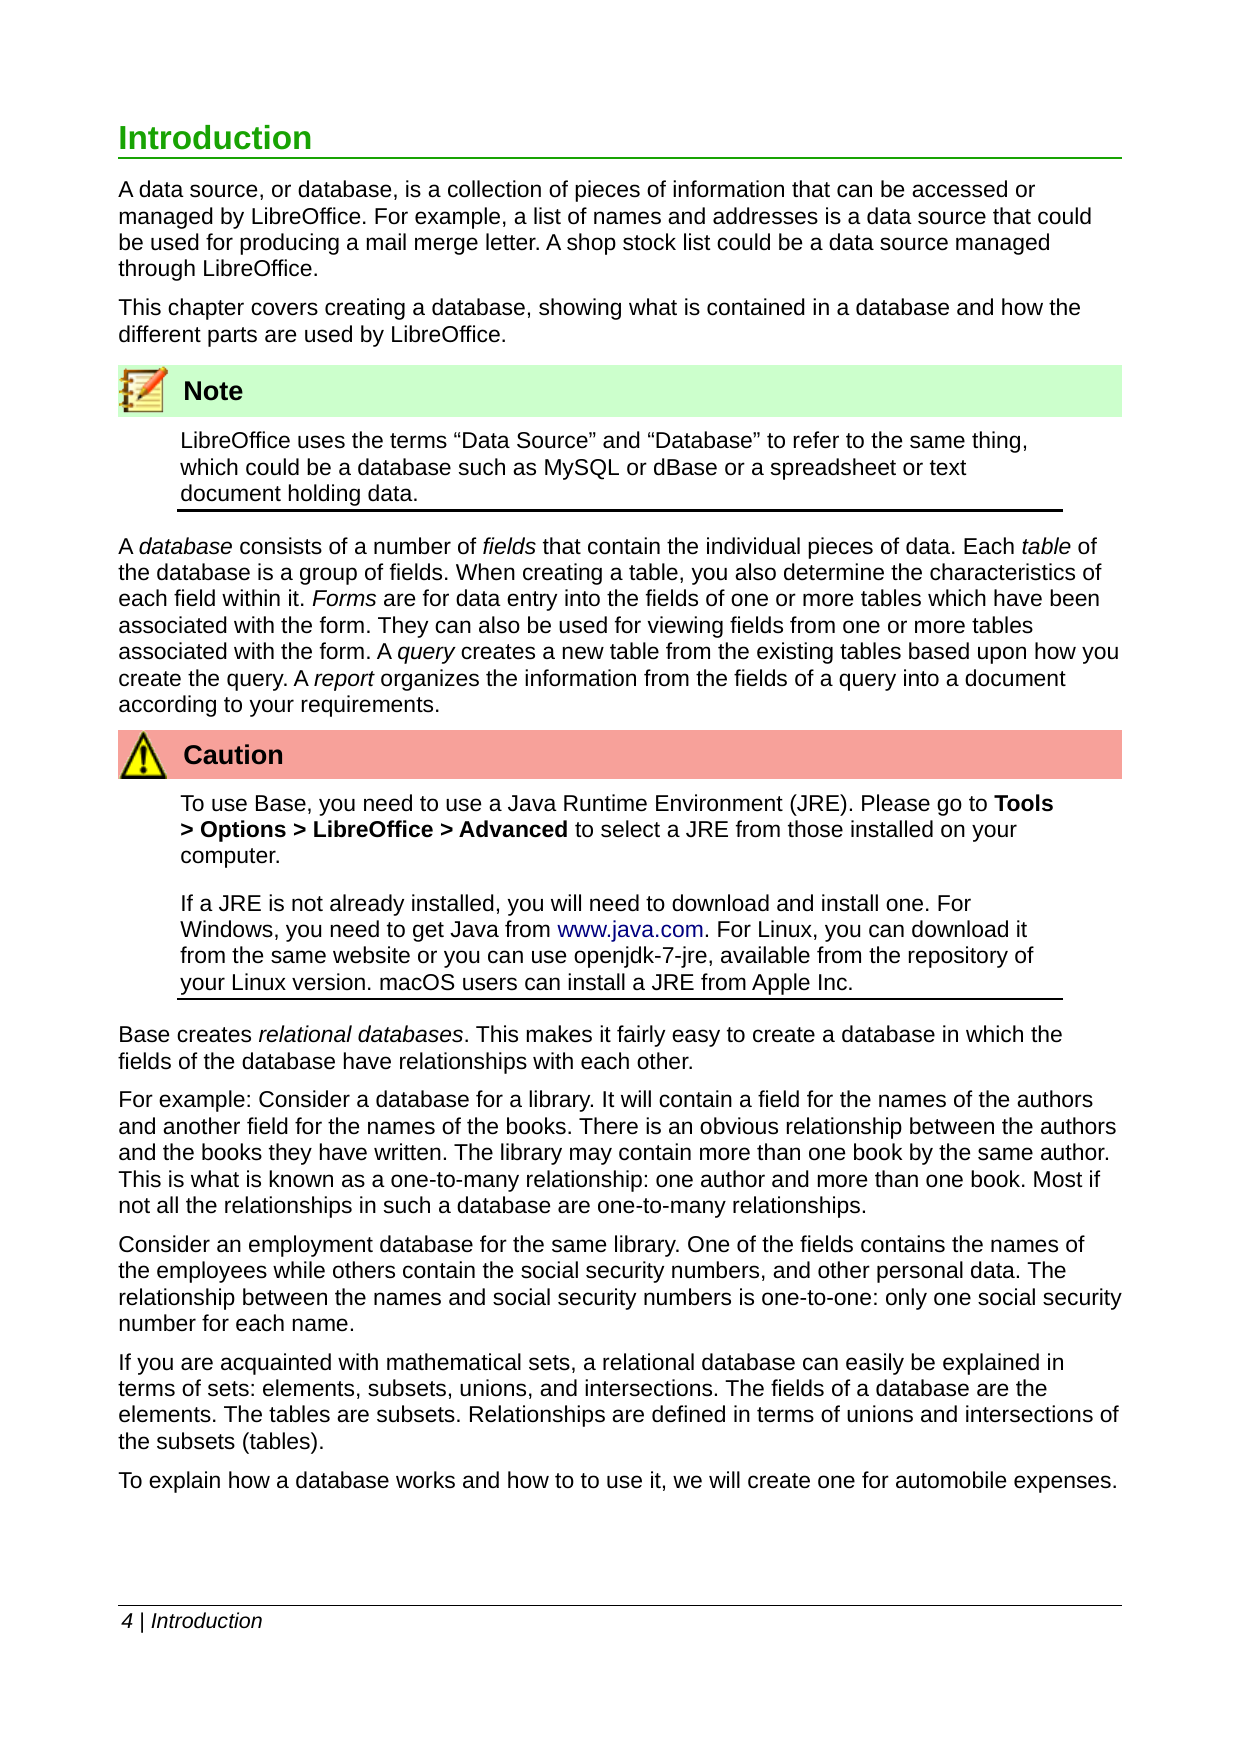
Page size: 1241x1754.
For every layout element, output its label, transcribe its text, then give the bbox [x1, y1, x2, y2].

subtitle Introduction [118, 118, 1122, 157]
text Base creates relational databases. This makes it fairly easy to create a database in which the fields of the database have relationships with each other. [118, 1021, 1122, 1074]
text LibreOffice uses the terms “Data Source” and “Database” to refer to the same thing, which could be a database such as MySQL or dBase or a spreadsheet or text document holding data. [177, 424, 1063, 509]
text A database consists of a number of fields that contain the individual pieces of data. Each table of the database is a group of fields. When creating a table, you also determine the characteristics of each field within it. Forms are for data entry into the fields of one or more tables which have been associated with the form. They can also be used for viewing fields from one or more tables associated with the form. A query creates a new table from the existing tables based upon how you create the query. A report organizes the information from the fields of a query into a document according to your requirements. [118, 533, 1122, 717]
text If a JRE is not already installed, you will need to download and install one. For Windows, you need to get Java from www.java.com. For Linux, you can download it from the same website or you can use openjdk-7-jre, available from the repository of your Linux version. macOS users can install a JRE from Apple Inc. [177, 887, 1063, 998]
text For example: Consider a database for a library. It will contain a field for the names of the authors and another field for the names of the books. There is an obvious relationship between the authors and the books they have written. The library may contain more than one book by the same author. This is what is known as a one-to-many relationship: one author and more than one book. Most if not all the relationships in such a database are one-to-many relationships. [118, 1086, 1122, 1218]
picture [119, 730, 167, 779]
picture [119, 365, 170, 416]
text To use Base, you need to use a Java Runtime Environment (JRE). Please go to Tools > Options > LibreOffice > Advanced to select a JRE from those installed on your computer. [177, 787, 1063, 869]
subtitle Note [118, 365, 1122, 417]
text If you are acquainted with mathematical sets, a relational database can easily be explained in terms of sets: elements, subsets, unions, and intersections. The fields of a database are the elements. The tables are subsets. Relationships are defined in terms of unions and intersections of the subsets (tables). [118, 1349, 1122, 1454]
subtitle Caution [167, 730, 1122, 779]
text A data source, or database, is a collection of pieces of information that can be accessed or managed by LibreOffice. For example, a list of names and addresses is a data source that could be used for producing a mail merge letter. A shop stock list could be a data source managed through LibreOffice. [118, 176, 1122, 282]
text To explain how a database works and how to to use it, we will create one for automobile expenses. [118, 1467, 1122, 1493]
text Consider an employment database for the same library. One of the fields contains the names of the employees while others contain the social security numbers, and other personal data. The relationship between the names and social security numbers is one-to-one: only one social security number for each name. [118, 1231, 1122, 1336]
text This chapter covers creating a database, showing what is contained in a database and how the different parts are used by LibreOffice. [118, 294, 1122, 347]
